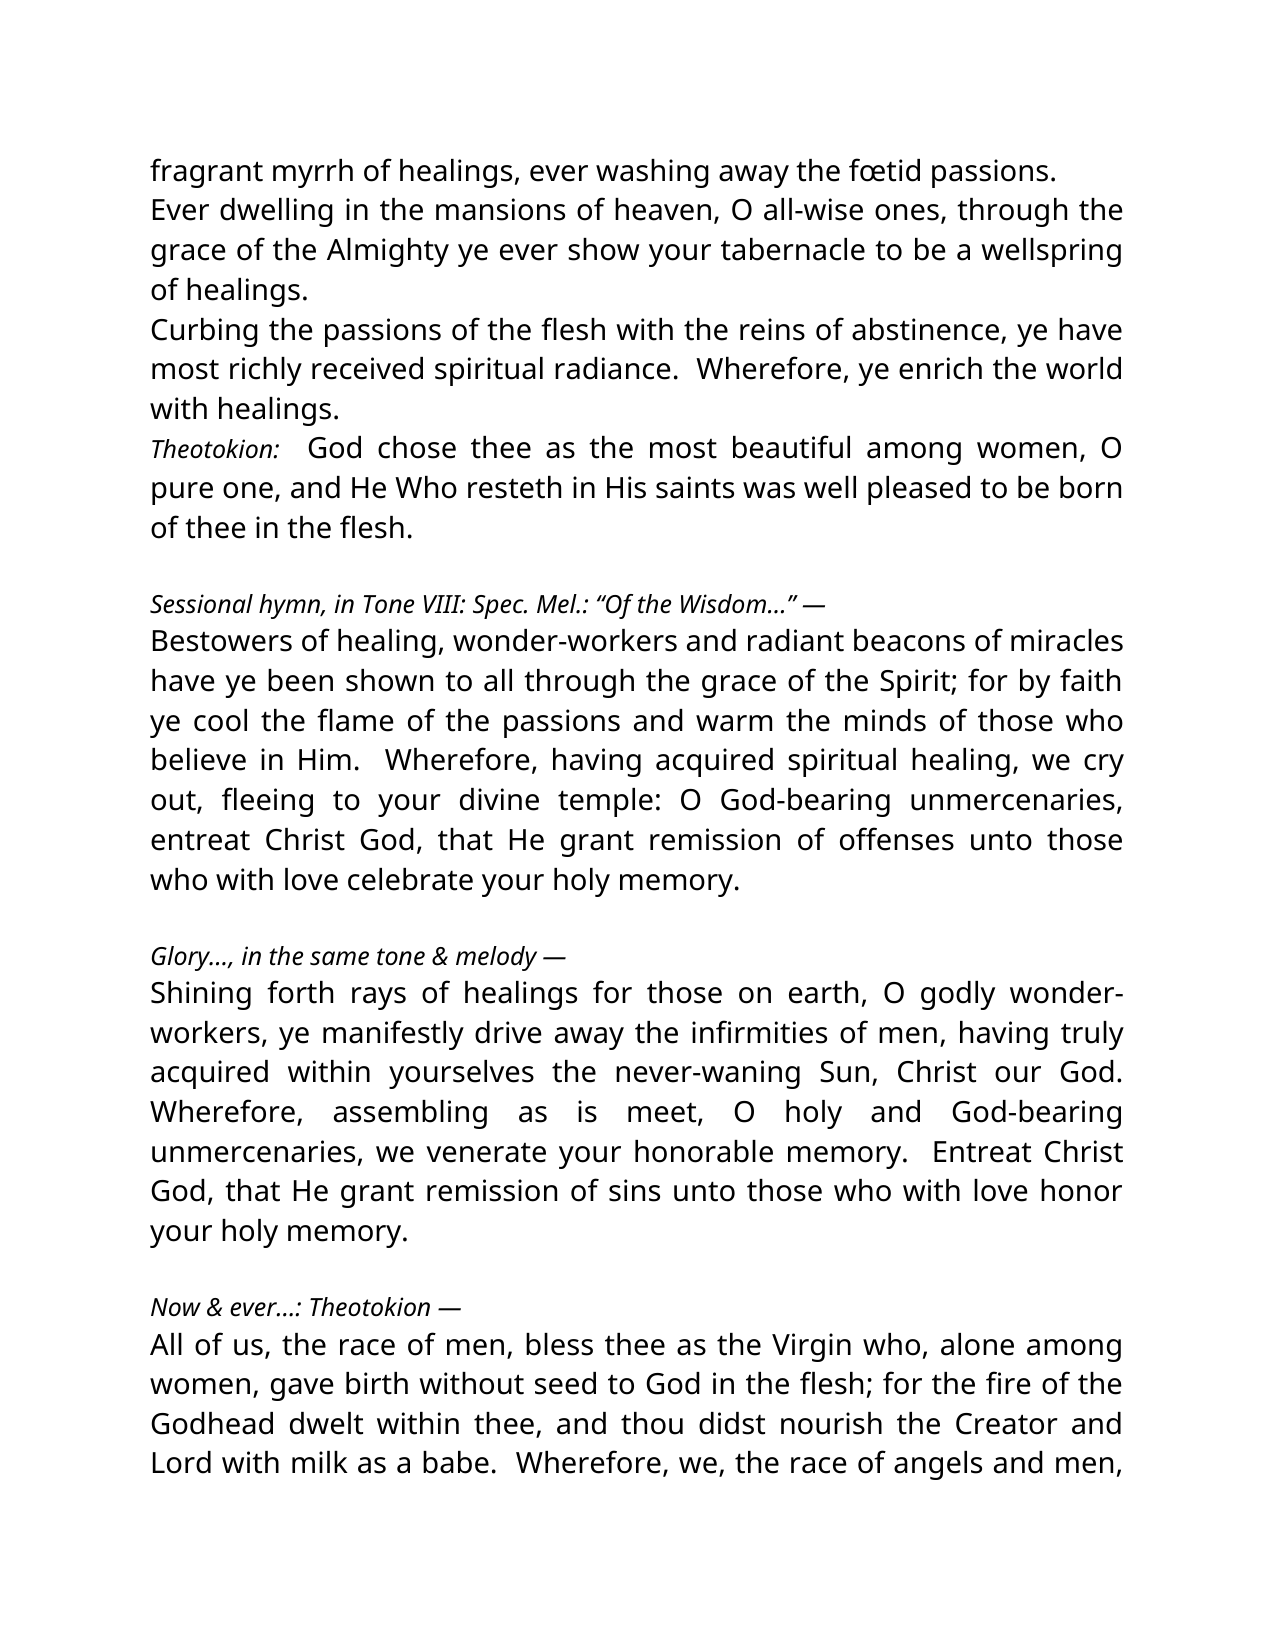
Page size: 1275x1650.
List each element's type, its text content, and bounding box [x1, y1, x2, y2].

text Curbing the passions of the flesh with the reins of abstinence, ye have most richly received spiritual radiance. Wherefore, ye enrich the world with healings. [150, 309, 1125, 428]
text All of us, the race of men, bless thee as the Virgin who, alone among women, gave birth without seed to God in the flesh; for the fire of the Godhead dwelt within thee, and thou didst nourish the Creator and Lord with milk as a babe. Wherefore, we, the race of angels and men, [150, 1324, 1125, 1482]
text Glory…, in the same tone & melody — [150, 938, 1125, 972]
text Theotokion: God chose thee as the most beautiful among women, O pure one, and He Who resteth in His saints was well pleased to be born of thee in the flesh. [150, 428, 1125, 547]
text Bestowers of healing, wonder-workers and radiant beacons of miracles have ye been shown to all through the grace of the Spirit; for by faith ye cool the flame of the passions and warm the minds of those who believe in Him. Wherefore, having acquired spiritual healing, we cry out, fleeing to your divine temple: O God-bearing unmercenaries, entreat Christ God, that He grant remission of offenses unto those who with love celebrate your holy memory. [150, 621, 1125, 898]
text Shining forth rays of healings for those on earth, O godly wonder-workers, ye manifestly drive away the infirmities of men, having truly acquired within yourselves the never-waning Sun, Christ our God. Wherefore, assembling as is meet, O holy and God-bearing unmercenaries, we venerate your honorable memory. Entreat Christ God, that He grant remission of sins unto those who with love honor your holy memory. [150, 972, 1125, 1250]
text Sessional hymn, in Tone VIII: Spec. Mel.: “Of the Wisdom…” — [150, 587, 1125, 621]
text fragrant myrrh of healings, ever washing away the fœtid passions. [150, 150, 1125, 190]
text Ever dwelling in the mansions of heaven, O all-wise ones, through the grace of the Almighty ye ever show your tabernacle to be a wellspring of healings. [150, 190, 1125, 309]
text Now & ever…: Theotokion — [150, 1290, 1125, 1324]
